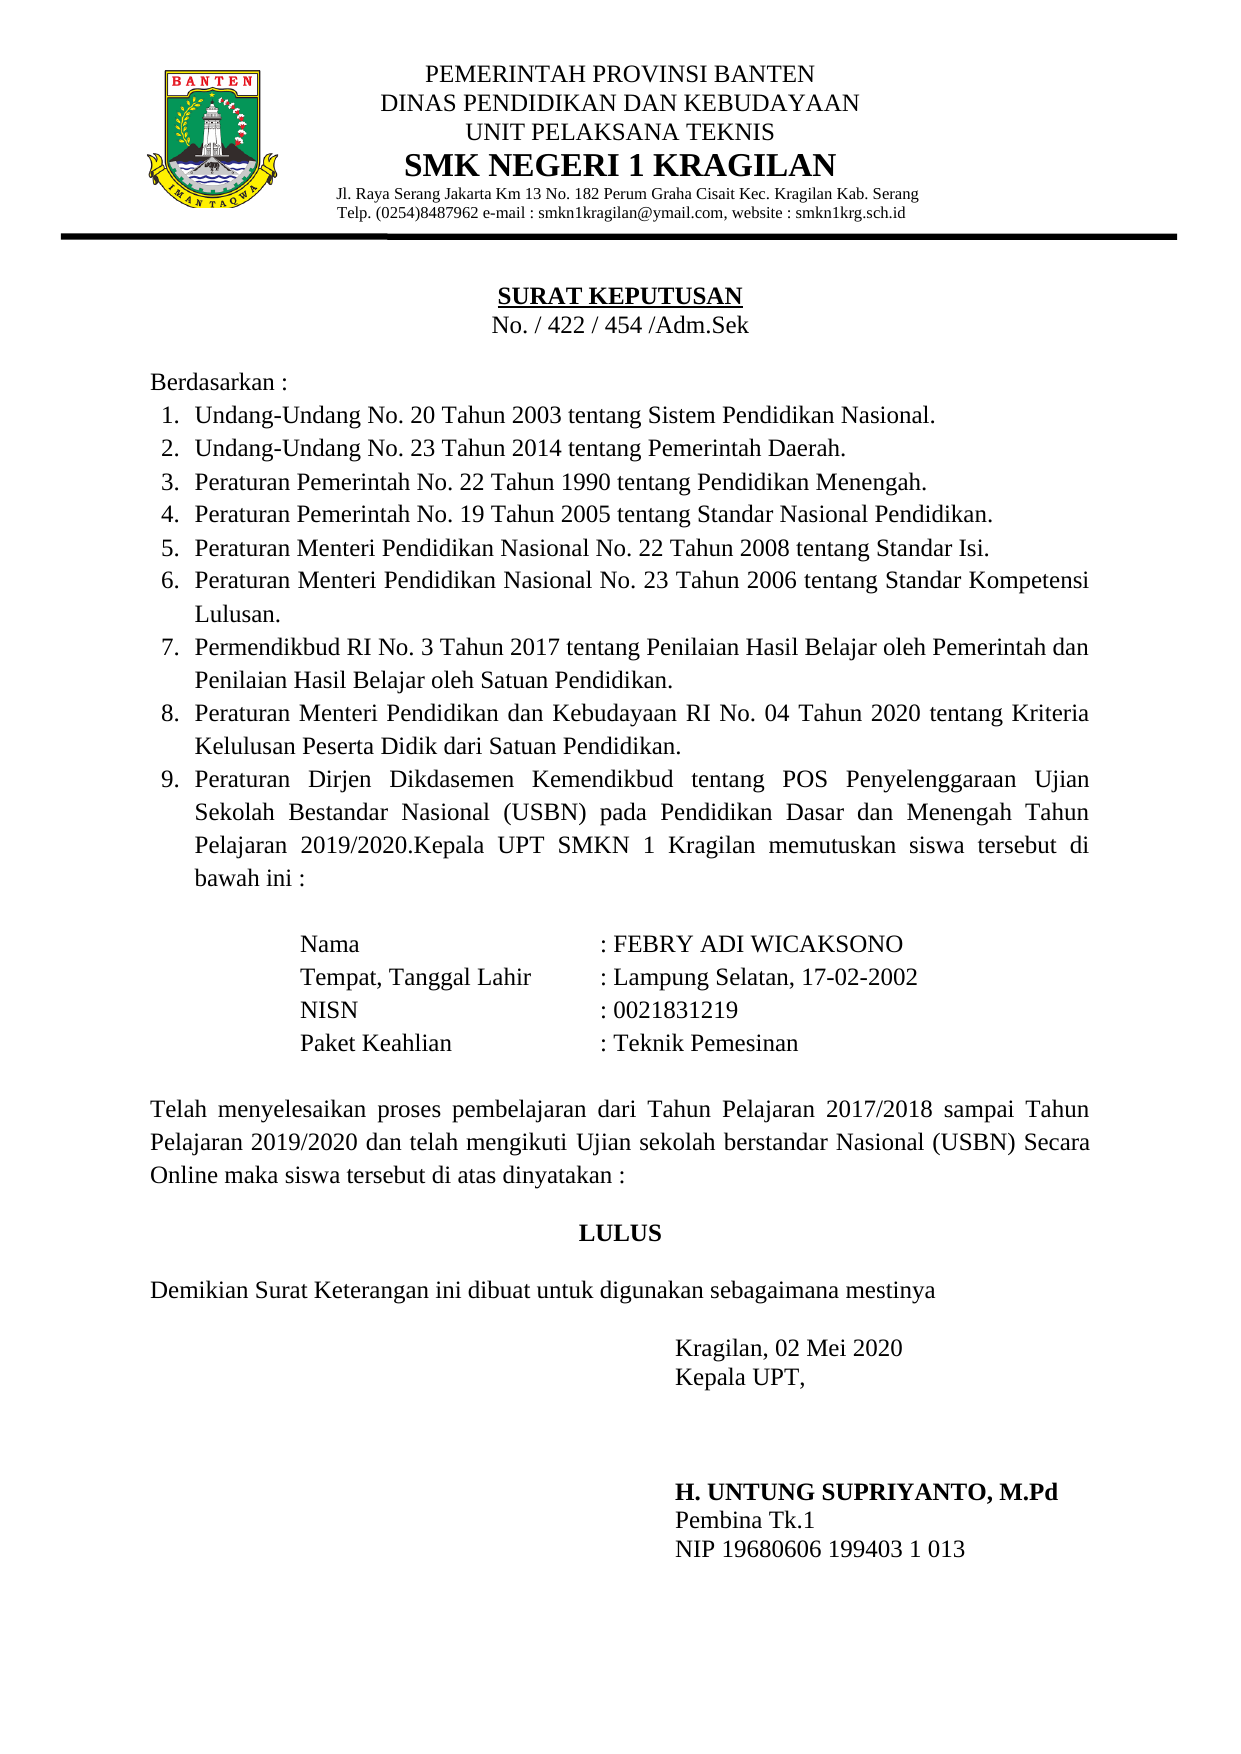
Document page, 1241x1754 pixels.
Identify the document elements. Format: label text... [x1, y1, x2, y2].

text Berdasarkan : [150, 367, 1090, 396]
text NIP 19680606 199403 1 013 [150, 1534, 1090, 1563]
list Undang-Undang No. 23 Tahun 2014 tentang Pemerintah Daerah. [179, 433, 1090, 462]
text NISN : 0021831219 [150, 995, 1090, 1024]
text Nama : FEBRY ADI WICAKSONO [150, 929, 1090, 958]
text No. / 422 / 454 /Adm.Sek [150, 310, 1090, 339]
text H. UNTUNG SUPRIYANTO, M.Pd [150, 1477, 1090, 1506]
list Peraturan Menteri Pendidikan Nasional No. 23 Tahun 2006 tentang Standar Kompetensi Lulusan. [179, 566, 1090, 627]
text Telah menyelesaikan proses pembelajaran dari Tahun Pelajaran 2017/2018 sampai Tahun Pelajaran 2019/2020 dan telah mengikuti Ujian sekolah berstandar Nasional (USBN) Secara Online maka siswa tersebut di atas dinyatakan : [150, 1094, 1090, 1189]
text LULUS [150, 1218, 1090, 1247]
text Demikian Surat Keterangan ini dibuat untuk digunakan sebagaimana mestinya [150, 1276, 1090, 1304]
text Pembina Tk.1 [150, 1506, 1090, 1534]
text Tempat, Tanggal Lahir : Lampung Selatan, 17-02-2002 [150, 962, 1090, 991]
picture [146, 70, 279, 208]
list Permendikbud RI No. 3 Tahun 2017 tentang Penilaian Hasil Belajar oleh Pemerintah dan Penilaian Hasil Belajar oleh Satuan Pendidikan. [179, 632, 1090, 693]
text Kepala UPT, [150, 1362, 1090, 1391]
list Peraturan Dirjen Dikdasemen Kemendikbud tentang POS Penyelenggaraan Ujian Sekolah Bestandar Nasional (USBN) pada Pendidikan Dasar dan Menengah Tahun Pelajaran 2019/2020.Kepala UPT SMKN 1 Kragilan memutuskan siswa tersebut di bawah ini : [179, 764, 1090, 892]
list Peraturan Menteri Pendidikan Nasional No. 22 Tahun 2008 tentang Standar Isi. [179, 533, 1090, 561]
text SURAT KEPUTUSAN [150, 281, 1090, 310]
list Undang-Undang No. 20 Tahun 2003 tentang Sistem Pendidikan Nasional. [179, 401, 1090, 429]
text Paket Keahlian : Teknik Pemesinan [150, 1028, 1090, 1057]
text Kragilan, 02 Mei 2020 [150, 1333, 1090, 1362]
list Peraturan Pemerintah No. 19 Tahun 2005 tentang Standar Nasional Pendidikan. [179, 499, 1090, 528]
list Peraturan Pemerintah No. 22 Tahun 1990 tentang Pendidikan Menengah. [179, 467, 1090, 495]
list Peraturan Menteri Pendidikan dan Kebudayaan RI No. 04 Tahun 2020 tentang Kriteria Kelulusan Peserta Didik dari Satuan Pendidikan. [179, 698, 1090, 759]
